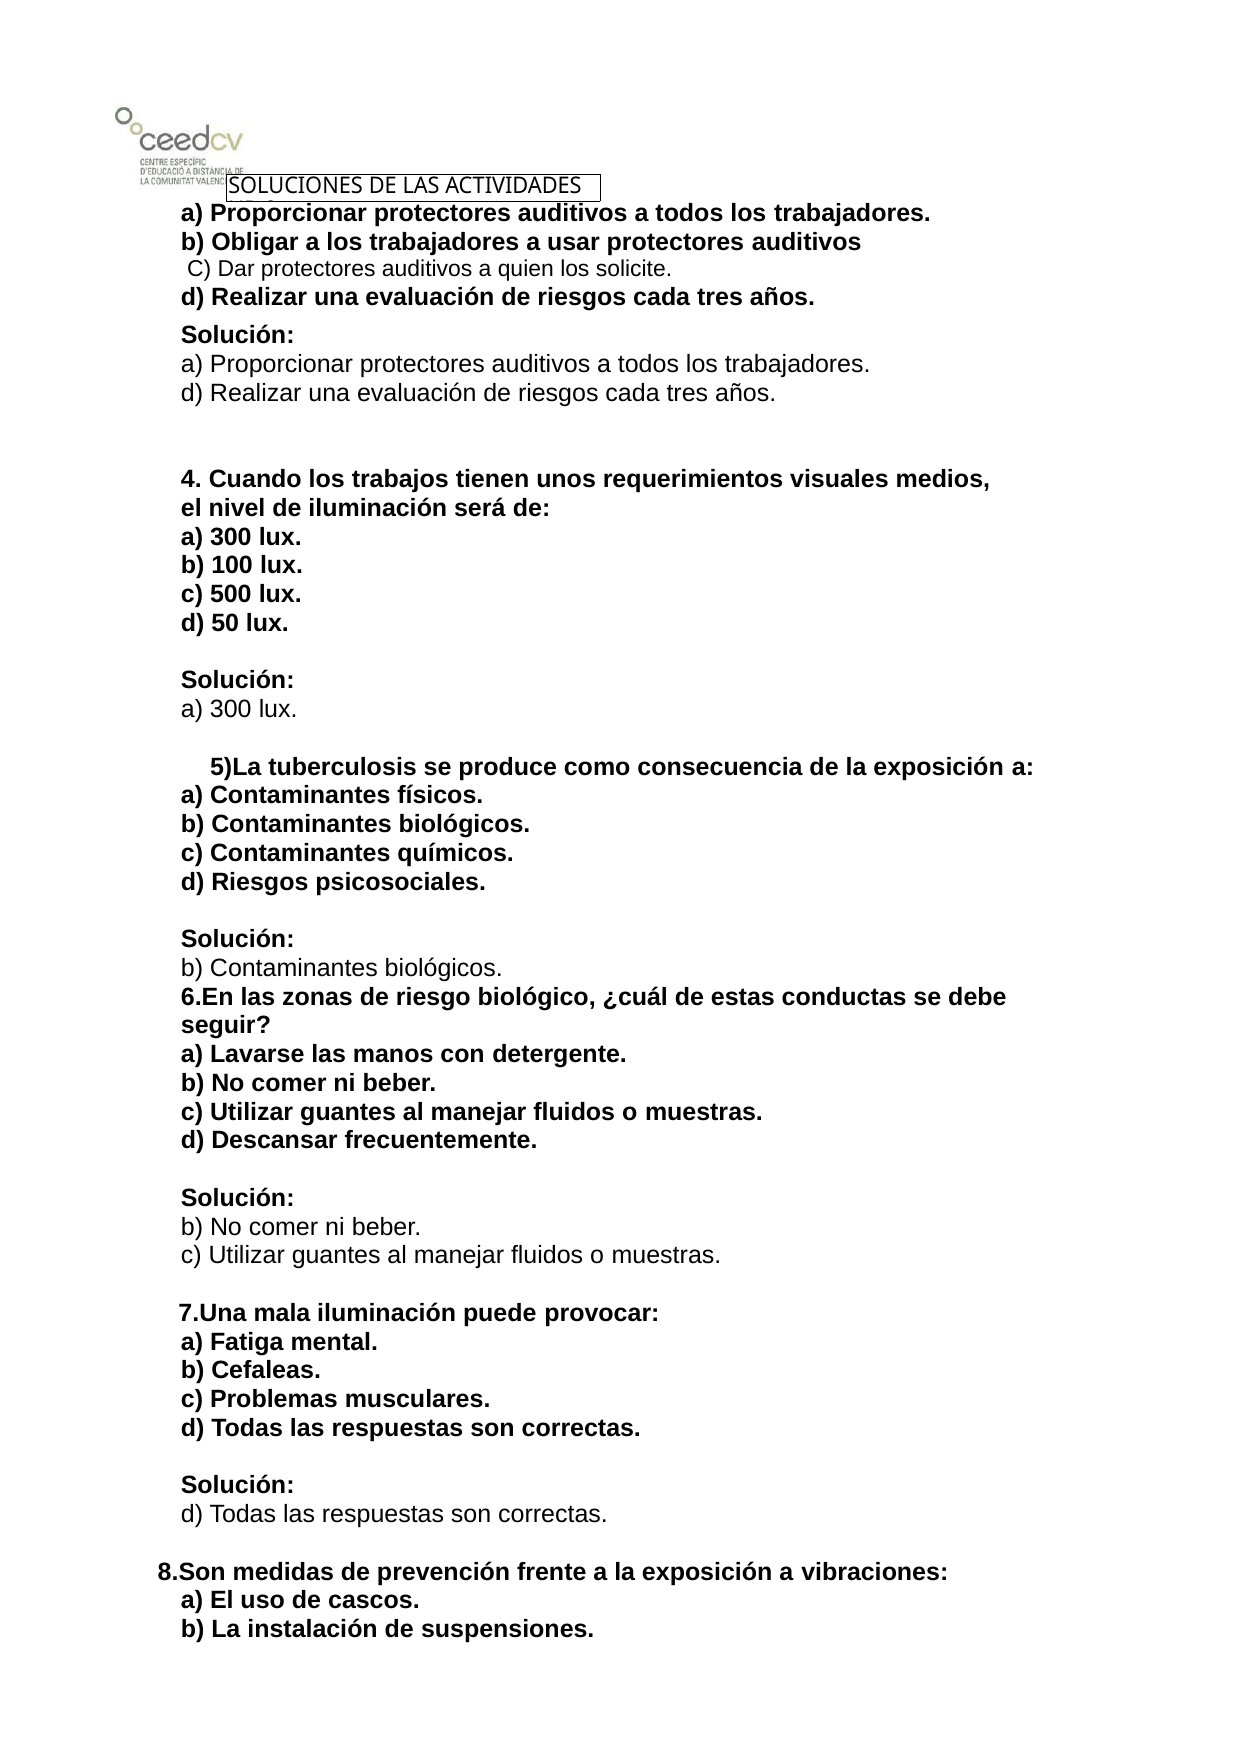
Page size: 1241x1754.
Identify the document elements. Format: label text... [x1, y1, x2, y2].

text a) Proporcionar protectores auditivos a todos los trabajadores. [181, 349, 1096, 378]
list Todas las respuestas son correctas. [181, 1413, 1096, 1442]
text Solución: [181, 1470, 1096, 1499]
list No comer ni beber. [181, 1068, 1096, 1097]
list Utilizar guantes al manejar fluidos o muestras. [181, 1240, 1096, 1269]
text d) Realizar una evaluación de riesgos cada tres años. [181, 282, 1096, 311]
list Lavarse las manos con detergente. [181, 1039, 1096, 1068]
list Descansar frecuentemente. [181, 1125, 1096, 1154]
text d) Realizar una evaluación de riesgos cada tres años. [181, 378, 1096, 406]
text Solución: [181, 924, 1096, 953]
list 7.Una mala iluminación puede provocar: [81, 1298, 1096, 1327]
list 50 lux. [181, 608, 1096, 636]
list Contaminantes físicos. [181, 780, 1096, 809]
picture [114, 98, 249, 190]
list Proporcionar protectores auditivos a todos los trabajadores. [181, 198, 1096, 227]
text d) Todas las respuestas son correctas. [181, 1499, 1096, 1528]
list Problemas musculares. [181, 1384, 1096, 1413]
list 5)La tuberculosis se produce como consecuencia de la exposición a: [210, 752, 1096, 780]
list Obligar a los trabajadores a usar protectores auditivos [181, 227, 1096, 255]
text b) Contaminantes biológicos. [181, 953, 1096, 982]
list 6.En las zonas de riesgo biológico, ¿cuál de estas conductas se debe seguir? [181, 982, 1014, 1039]
list 100 lux. [181, 550, 1096, 579]
list Riesgos psicosociales. [181, 867, 1096, 895]
list Contaminantes biológicos. [181, 809, 1096, 838]
text Solución: [181, 1183, 1096, 1212]
list La instalación de suspensiones. [181, 1614, 1096, 1643]
list El uso de cascos. [181, 1585, 1096, 1614]
list Cuando los trabajos tienen unos requerimientos visuales medios, el nivel de iluminación será de: [181, 464, 1018, 521]
list 8.Son medidas de prevención frente a la exposición a vibraciones: [81, 1557, 1096, 1585]
list Cefaleas. [181, 1355, 1096, 1384]
list 300 lux. [181, 521, 1096, 550]
list No comer ni beber. [181, 1212, 1096, 1240]
list Fatiga mental. [181, 1327, 1096, 1355]
list 500 lux. [181, 579, 1096, 608]
list Contaminantes químicos. [181, 838, 1096, 867]
list C) Dar protectores auditivos a quien los solicite. [181, 255, 1096, 282]
text a) 300 lux. [181, 694, 1096, 723]
list Utilizar guantes al manejar fluidos o muestras. [181, 1097, 1096, 1125]
text Solución: [181, 320, 1096, 349]
text Solución: [181, 665, 1096, 694]
